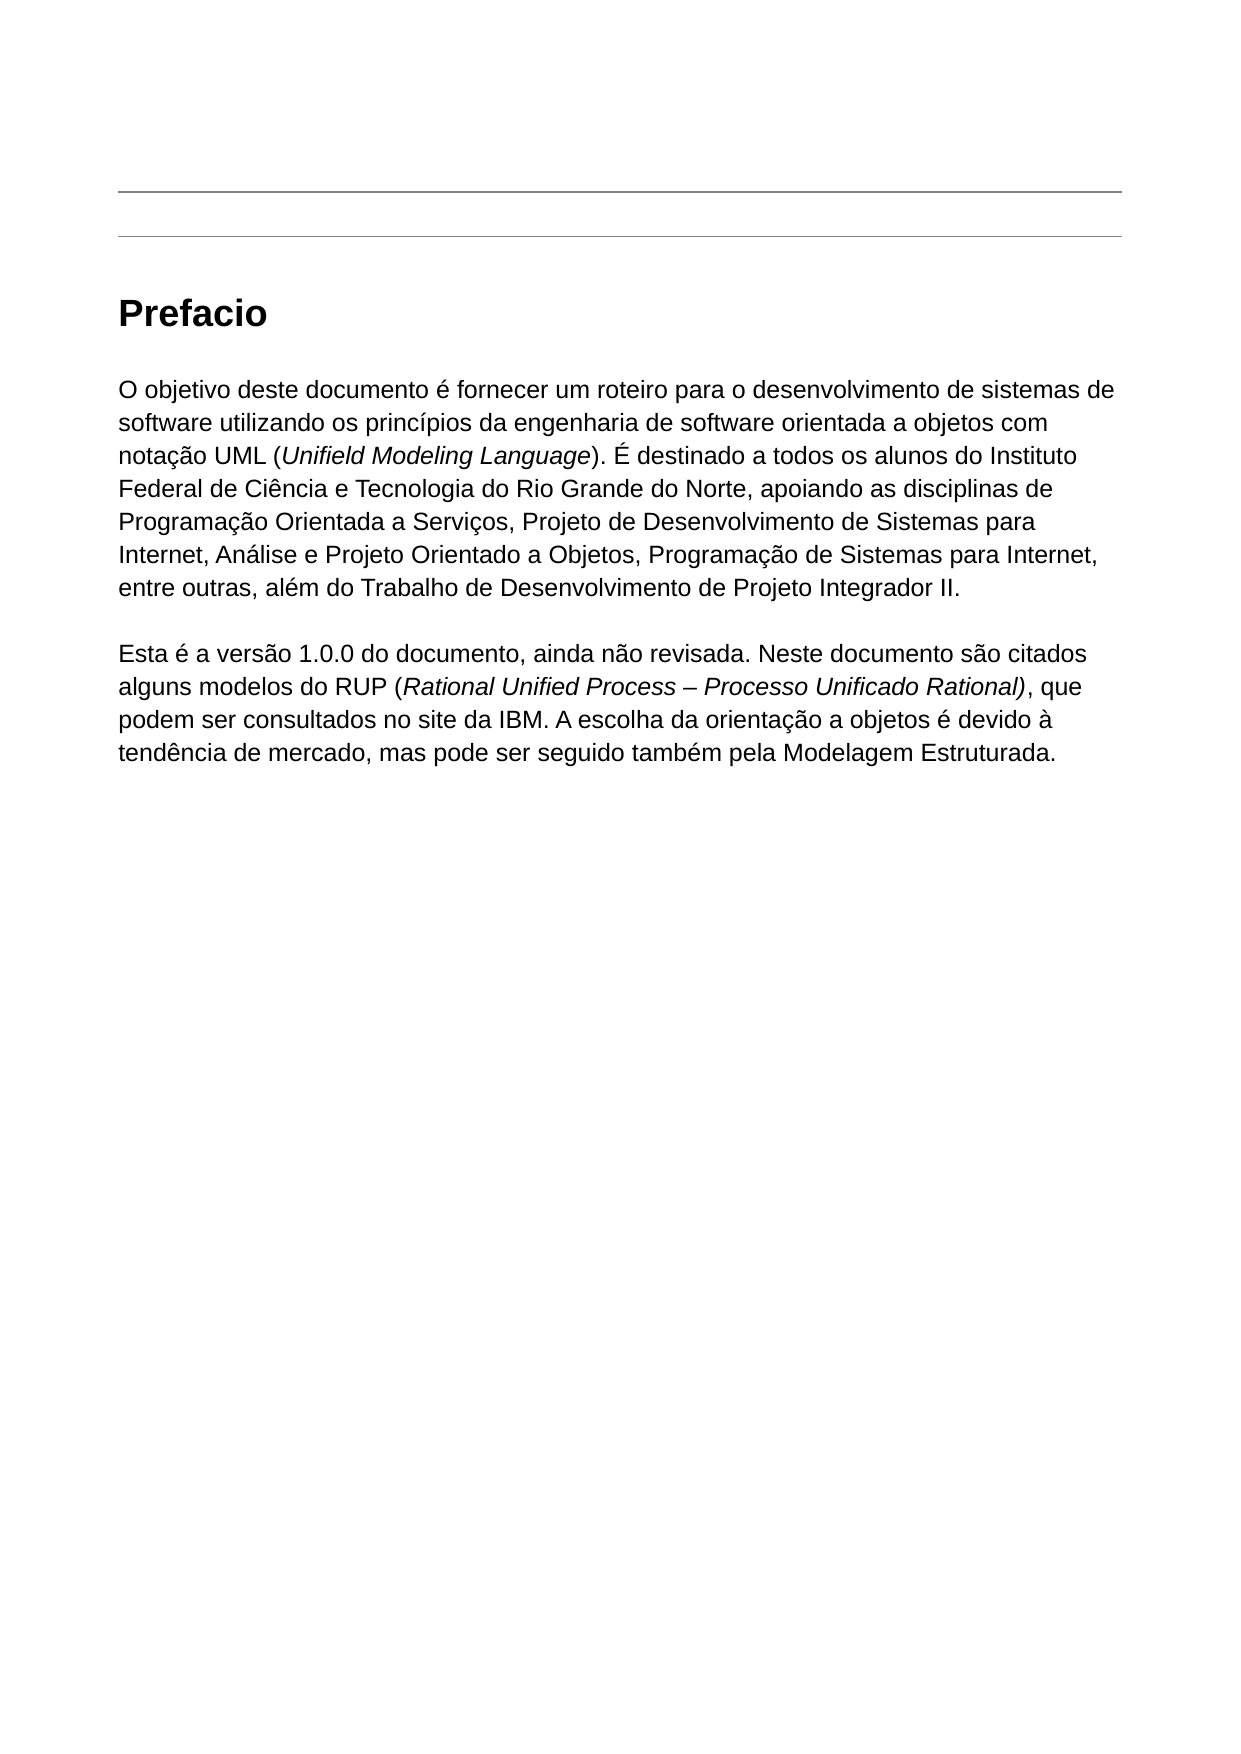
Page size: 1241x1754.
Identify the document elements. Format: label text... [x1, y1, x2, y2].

text Esta é a versão 1.0.0 do documento, ainda não revisada. Neste documento são citados alguns modelos do RUP (Rational Unified Process – Processo Unificado Rational), que podem ser consultados no site da IBM. A escolha da orientação a objetos é devido à tendência de mercado, mas pode ser seguido também pela Modelagem Estruturada. [118, 621, 1122, 767]
text O objetivo deste documento é fornecer um roteiro para o desenvolvimento de sistemas de software utilizando os princípios da engenharia de software orientada a objetos com notação UML (Unifield Modeling Language). É destinado a todos os alunos do Instituto Federal de Ciência e Tecnologia do Rio Grande do Norte, apoiando as disciplinas de Programação Orientada a Serviços, Projeto de Desenvolvimento de Sistemas para Internet, Análise e Projeto Orientado a Objetos, Programação de Sistemas para Internet, entre outras, além do Trabalho de Desenvolvimento de Projeto Integrador II. [118, 347, 1122, 602]
subtitle Prefacio [118, 291, 1122, 334]
